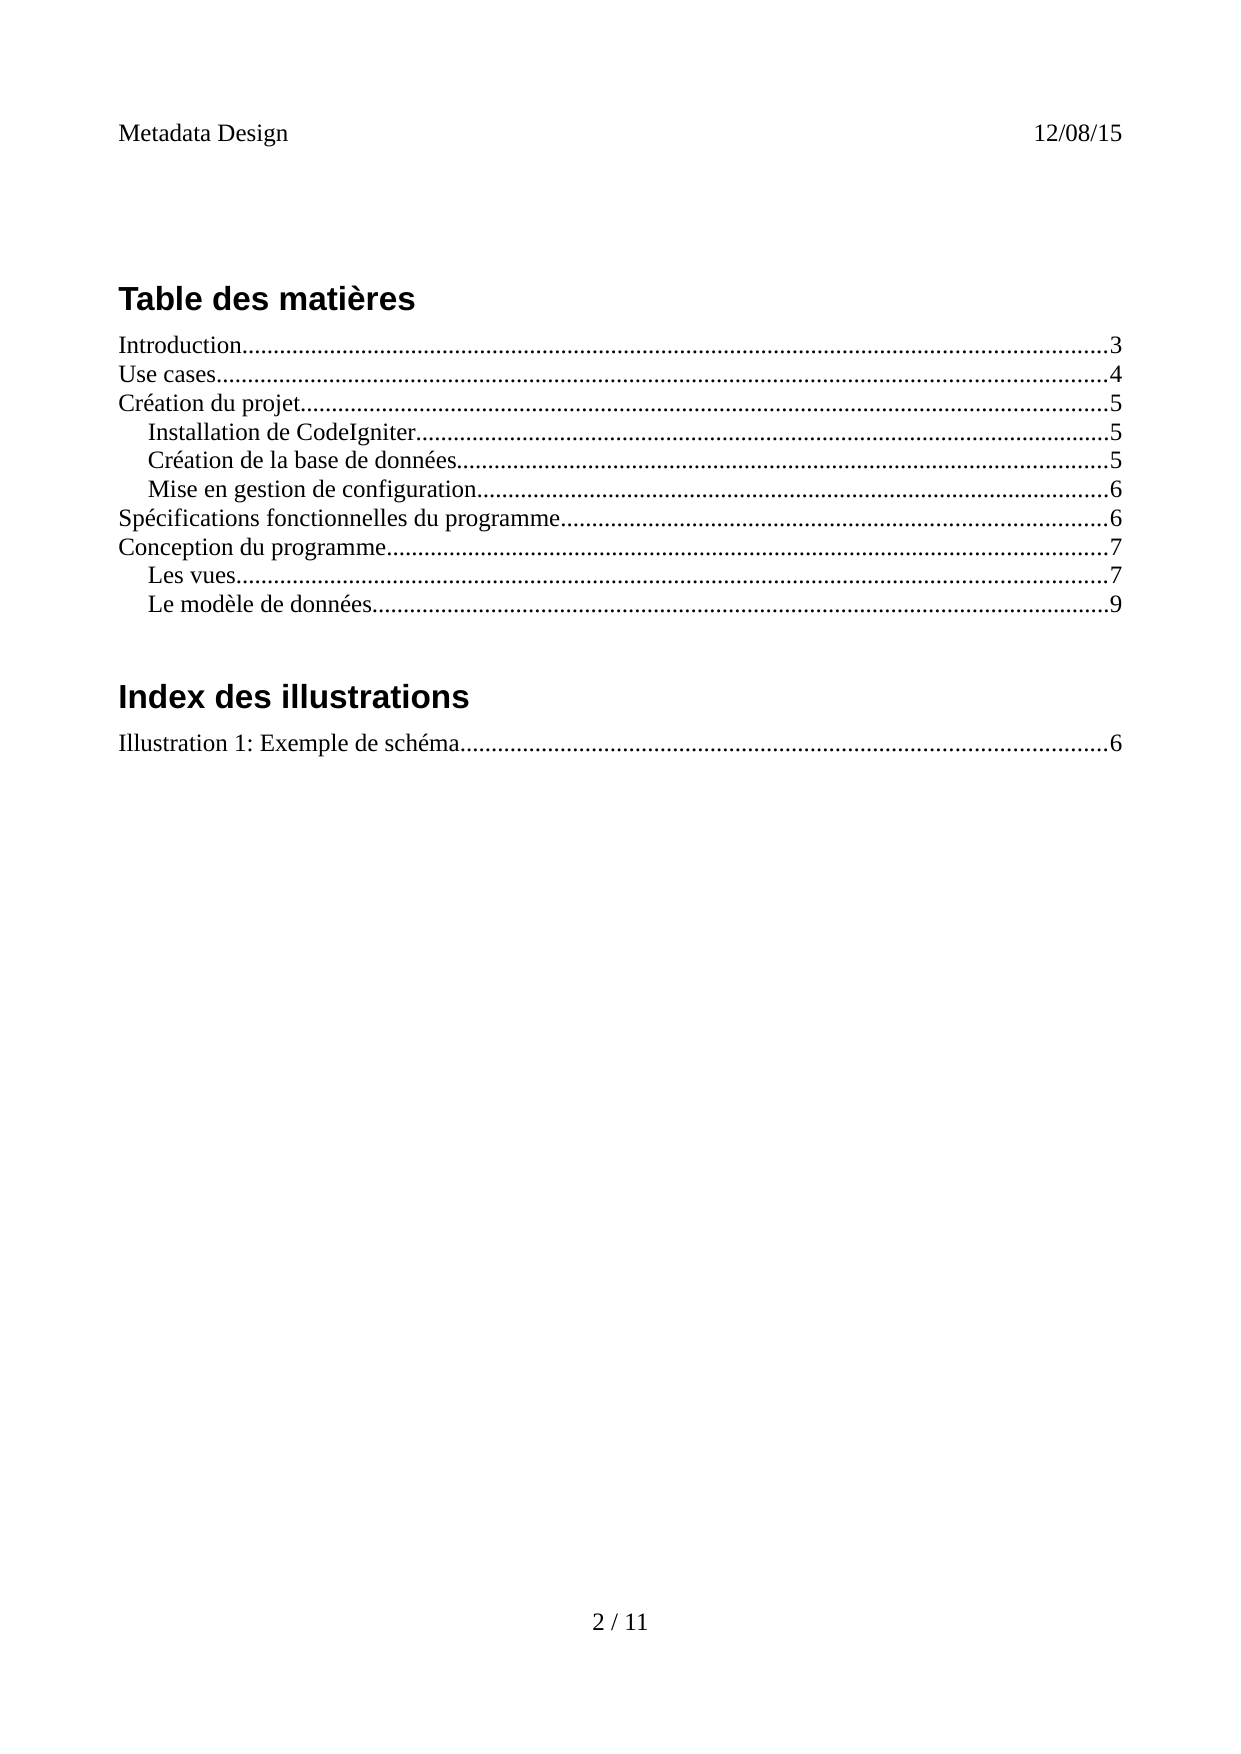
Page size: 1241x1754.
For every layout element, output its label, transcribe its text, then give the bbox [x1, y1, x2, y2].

text Introduction 3 [118, 330, 1122, 359]
text Illustration 1: Exemple de schéma 6 [118, 728, 1122, 757]
text Conception du programme 7 [118, 532, 1122, 560]
subtitle Index des illustrations [118, 677, 1122, 716]
text Création du projet 5 [118, 388, 1122, 417]
subtitle Table des matières [118, 279, 1122, 318]
text Création de la base de données 5 [148, 445, 1122, 474]
text Spécifications fonctionnelles du programme 6 [118, 503, 1122, 532]
text Use cases 4 [118, 359, 1122, 388]
text Les vues 7 [148, 560, 1122, 589]
text Installation de CodeIgniter 5 [148, 417, 1122, 445]
text Le modèle de données 9 [148, 589, 1122, 618]
text Mise en gestion de configuration 6 [148, 474, 1122, 503]
